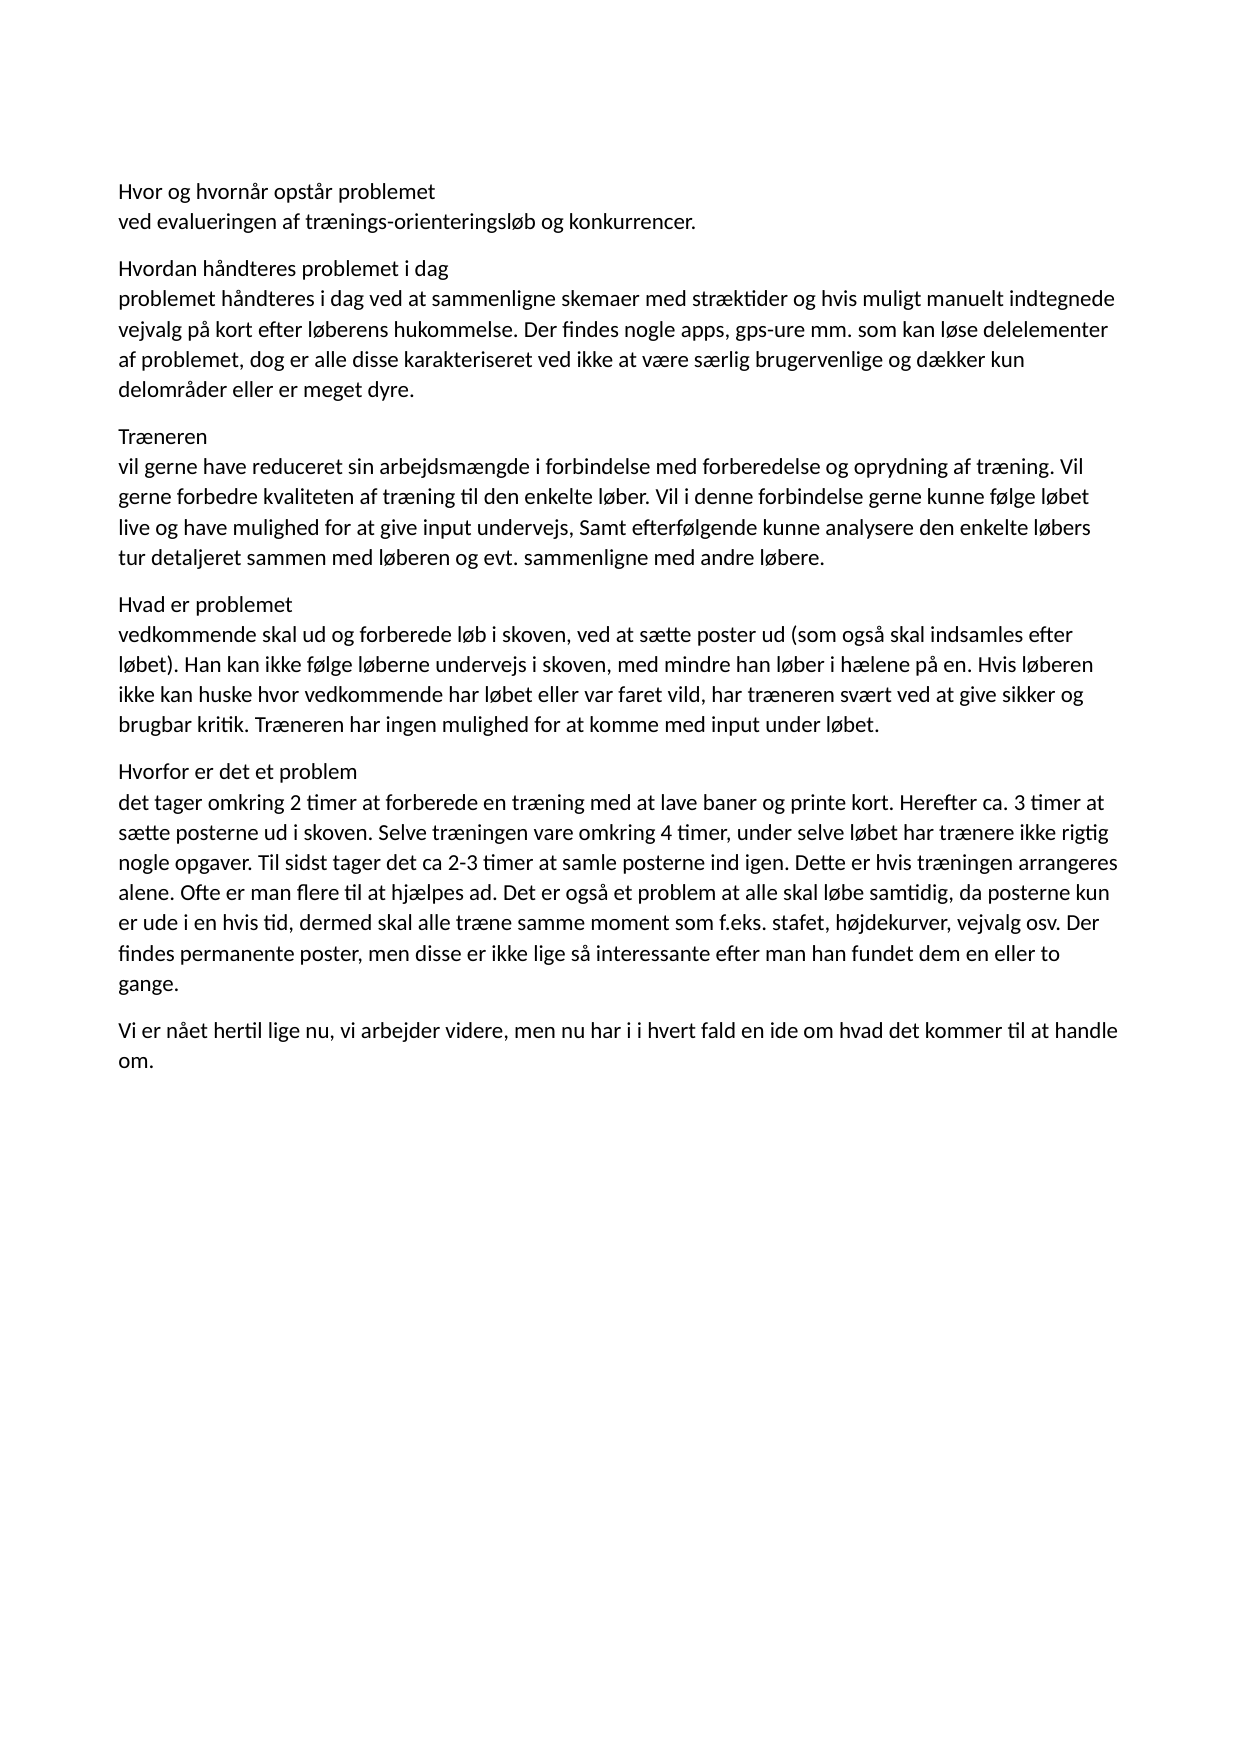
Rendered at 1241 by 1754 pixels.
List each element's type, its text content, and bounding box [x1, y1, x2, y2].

text Hvordan håndteres problemet i dag problemet håndteres i dag ved at sammenligne skemaer med stræktider og hvis muligt manuelt indtegnede vejvalg på kort efter løberens hukommelse. Der findes nogle apps, gps-ure mm. som kan løse delelementer af problemet, dog er alle disse karakteriseret ved ikke at være særlig brugervenlige og dækker kun delområder eller er meget dyre. [118, 254, 1122, 403]
text Træneren vil gerne have reduceret sin arbejdsmængde i forbindelse med forberedelse og oprydning af træning. Vil gerne forbedre kvaliteten af træning til den enkelte løber. Vil i denne forbindelse gerne kunne følge løbet live og have mulighed for at give input undervejs, Samt efterfølgende kunne analysere den enkelte løbers tur detaljeret sammen med løberen og evt. sammenligne med andre løbere. [118, 422, 1122, 571]
text Hvad er problemet vedkommende skal ud og forberede løb i skoven, ved at sætte poster ud (som også skal indsamles efter løbet). Han kan ikke følge løberne undervejs i skoven, med mindre han løber i hælene på en. Hvis løberen ikke kan huske hvor vedkommende har løbet eller var faret vild, har træneren svært ved at give sikker og brugbar kritik. Træneren har ingen mulighed for at komme med input under løbet. [118, 590, 1122, 738]
text Vi er nået hertil lige nu, vi arbejder videre, men nu har i i hvert fald en ide om hvad det kommer til at handle om. [118, 1016, 1122, 1074]
text Hvorfor er det et problem det tager omkring 2 timer at forberede en træning med at lave baner og printe kort. Herefter ca. 3 timer at sætte posterne ud i skoven. Selve træningen vare omkring 4 timer, under selve løbet har trænere ikke rigtig nogle opgaver. Til sidst tager det ca 2-3 timer at samle posterne ind igen. Dette er hvis træningen arrangeres alene. Ofte er man flere til at hjælpes ad. Det er også et problem at alle skal løbe samtidig, da posterne kun er ude i en hvis tid, dermed skal alle træne samme moment som f.eks. stafet, højdekurver, vejvalg osv. Der findes permanente poster, men disse er ikke lige så interessante efter man han fundet dem en eller to gange. [118, 757, 1122, 997]
text Hvor og hvornår opstår problemet ved evalueringen af trænings-orienteringsløb og konkurrencer. [118, 177, 1122, 235]
